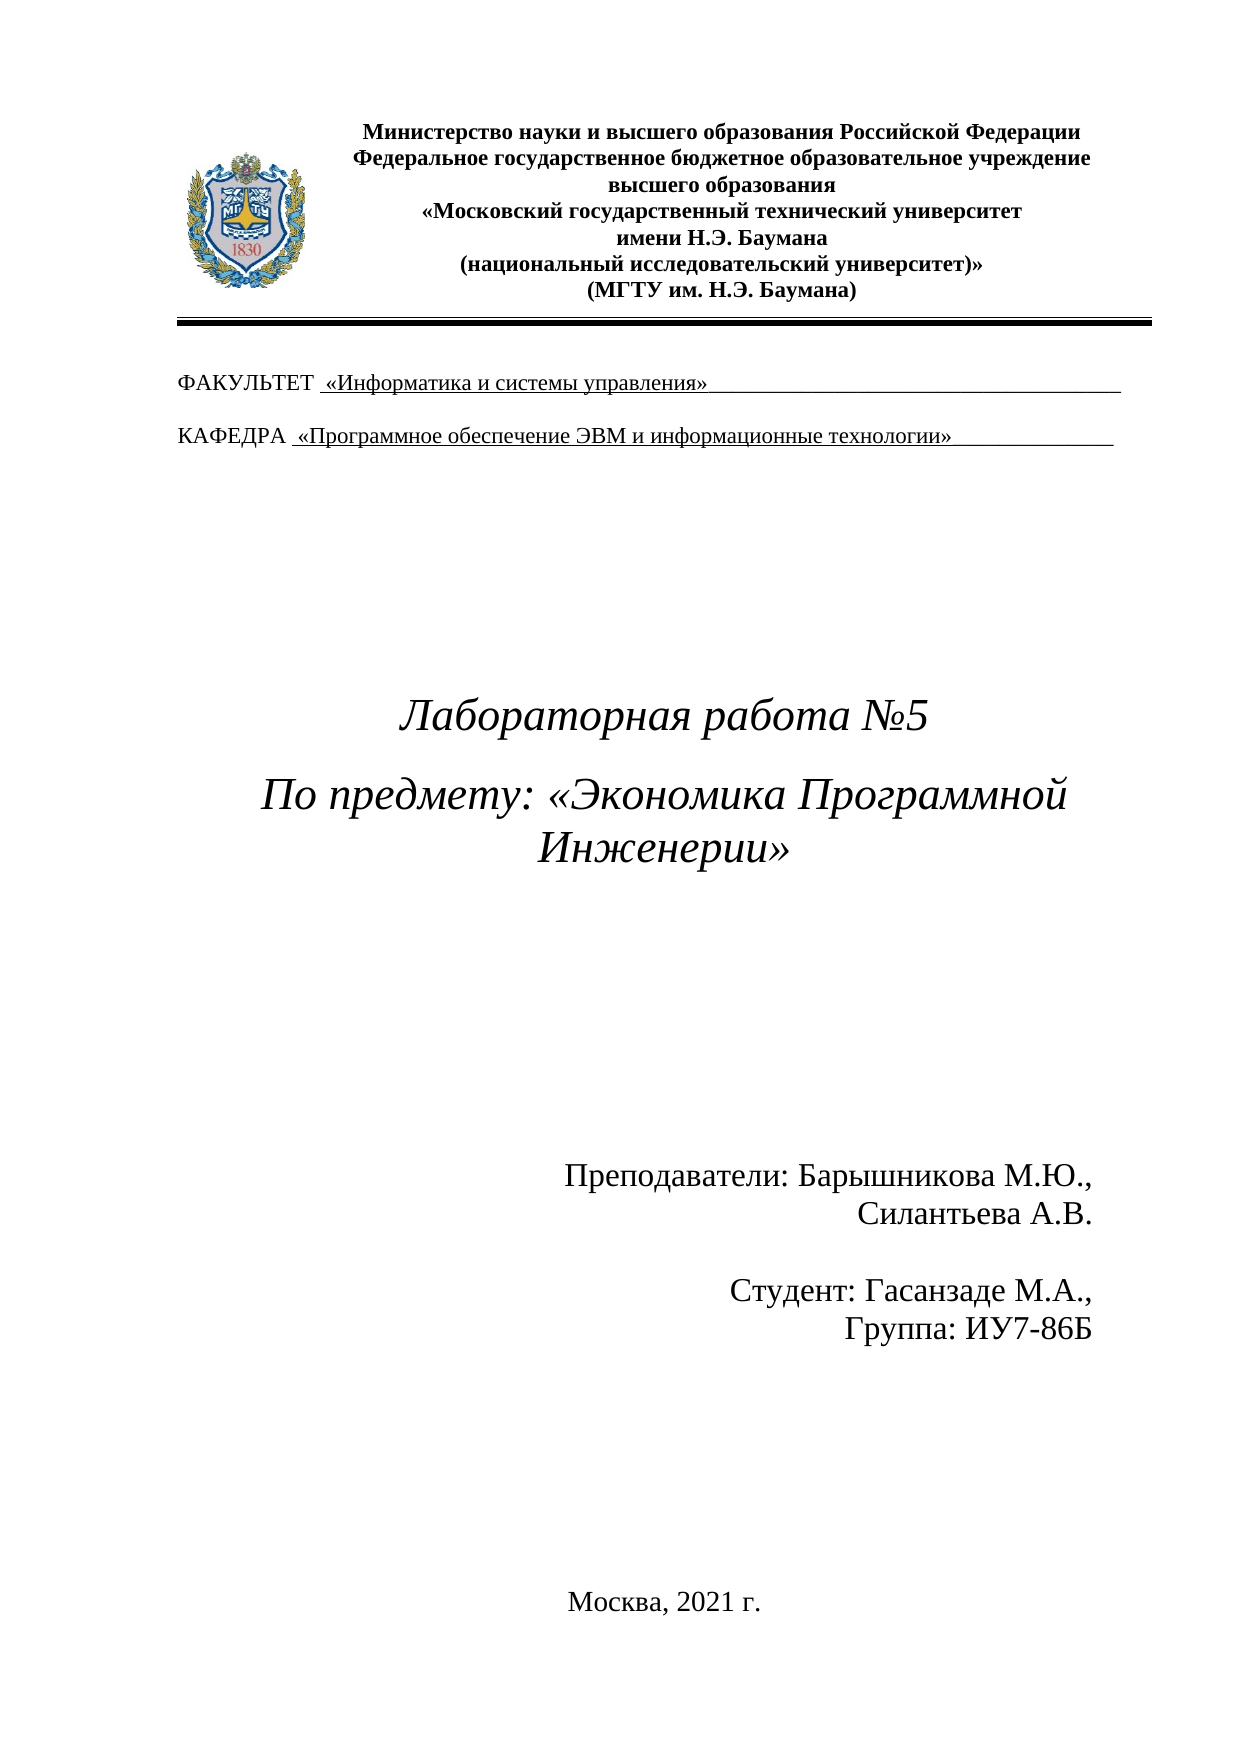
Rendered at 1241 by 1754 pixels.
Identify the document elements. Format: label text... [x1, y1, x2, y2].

text Москва, 2021 г. [177, 1584, 1152, 1618]
picture [195, 152, 307, 289]
table_header [177, 118, 322, 303]
table_header Министерство науки и высшего образования Российской Федерации Федеральное государственное бюджетное образовательное учреждение высшего образования «Московский государственный технический университет имени Н.Э. Баумана (национальный исследовательский университет)» (МГТУ им. Н.Э. Баумана) [322, 118, 1122, 303]
text Преподаватели: Барышникова М.Ю., Силантьева А.В. [177, 1155, 1093, 1232]
text КАФЕДРА «Программное обеспечение ЭВМ и информационные технологии»______________ [177, 422, 1152, 448]
text Студент: Гасанзаде М.А., [177, 1270, 1093, 1309]
text ФАКУЛЬТЕТ «Информатика и системы управления»____________________________________ [177, 369, 1152, 396]
text Лабораторная работа №5 [177, 688, 1152, 741]
text Группа: ИУ7-86Б [177, 1309, 1093, 1347]
text По предмету: «Экономика Программной Инженерии» [177, 767, 1152, 872]
